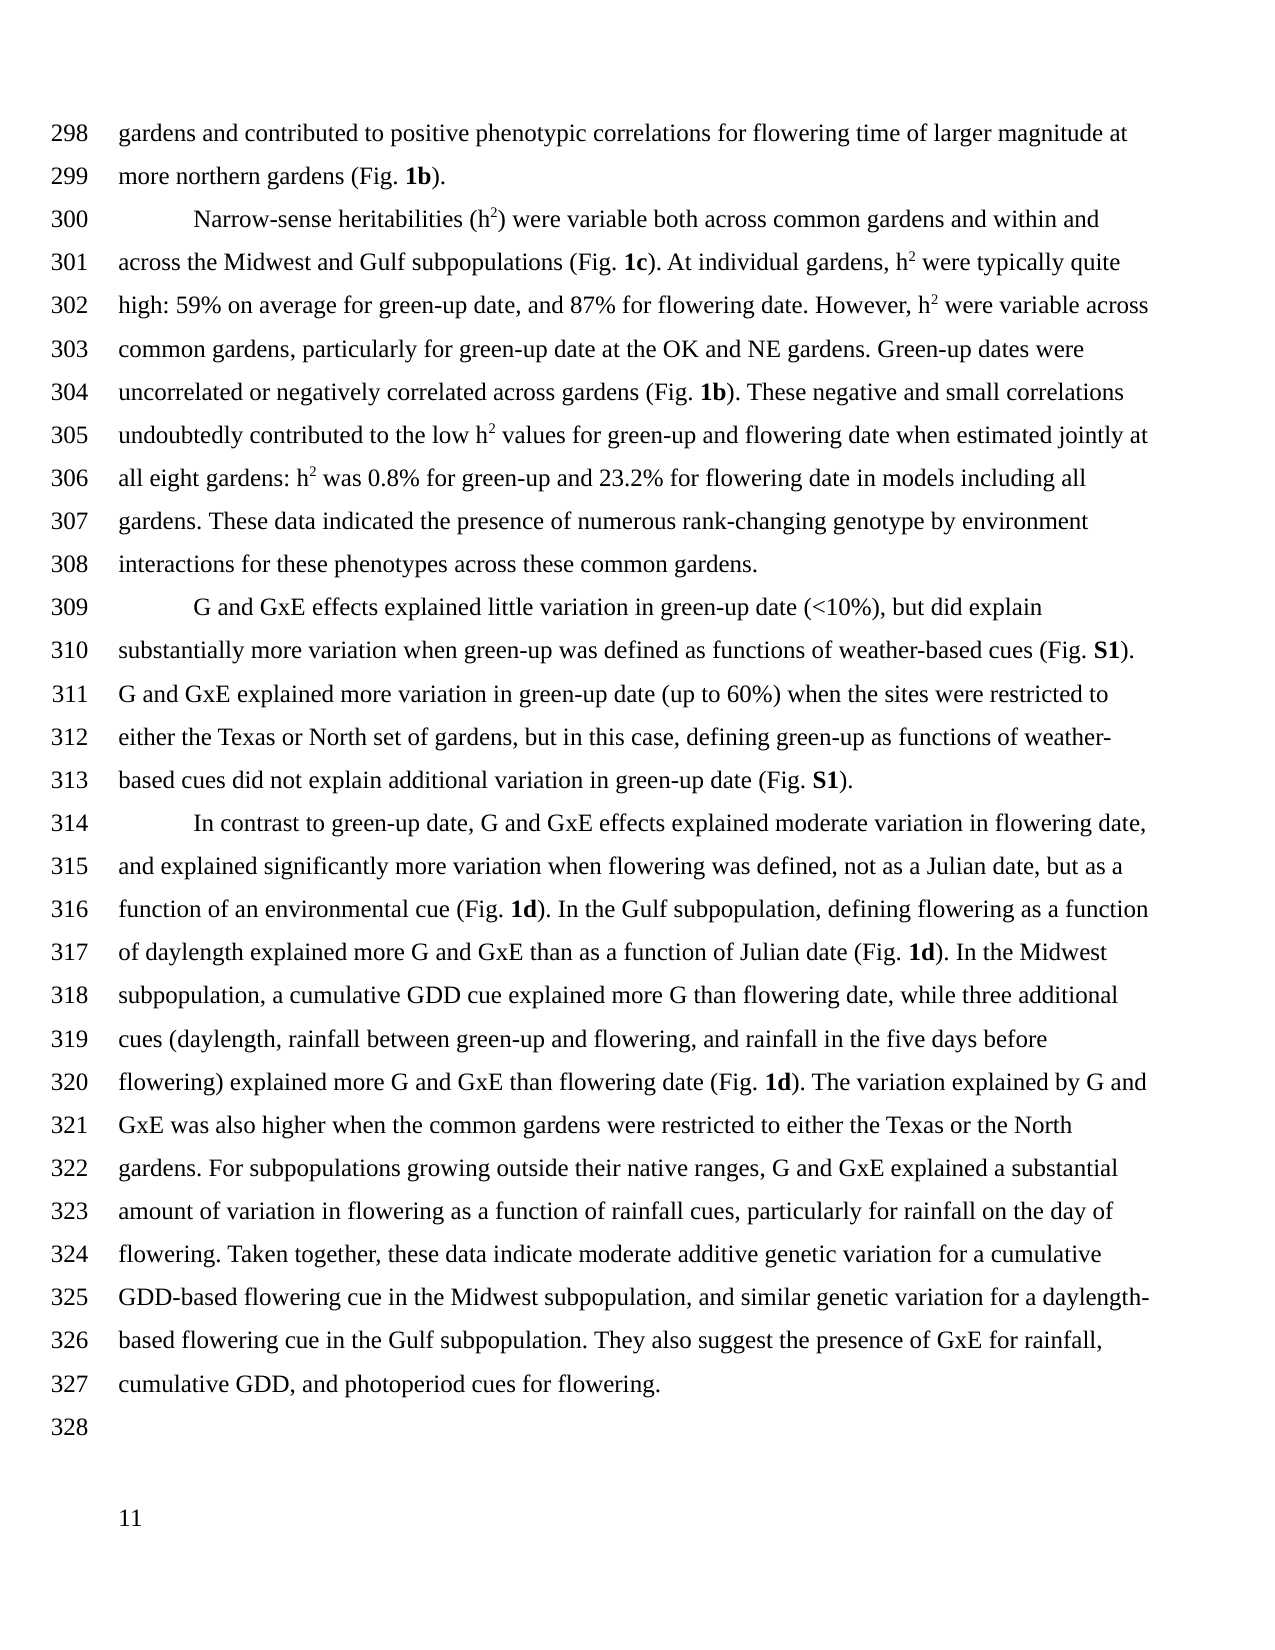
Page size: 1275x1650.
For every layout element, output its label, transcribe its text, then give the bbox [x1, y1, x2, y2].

text G and GxE effects explained little variation in green-up date (<10%), but did explain substantially more variation when green-up was defined as functions of weather-based cues (Fig. S1). G and GxE explained more variation in green-up date (up to 60%) when the sites were restricted to either the Texas or North set of gardens, but in this case, defining green-up as functions of weather-based cues did not explain additional variation in green-up date (Fig. S1). [118, 592, 1157, 794]
text Narrow-sense heritabilities (h2) were variable both across common gardens and within and across the Midwest and Gulf subpopulations (Fig. 1c). At individual gardens, h2 were typically quite high: 59% on average for green-up date, and 87% for flowering date. However, h2 were variable across common gardens, particularly for green-up date at the OK and NE gardens. Green-up dates were uncorrelated or negatively correlated across gardens (Fig. 1b). These negative and small correlations undoubtedly contributed to the low h2 values for green-up and flowering date when estimated jointly at all eight gardens: h2 was 0.8% for green-up and 23.2% for flowering date in models including all gardens. These data indicated the presence of numerous rank-changing genotype by environment interactions for these phenotypes across these common gardens. [118, 204, 1157, 578]
text In contrast to green-up date, G and GxE effects explained moderate variation in flowering date, and explained significantly more variation when flowering was defined, not as a Julian date, but as a function of an environmental cue (Fig. 1d). In the Gulf subpopulation, defining flowering as a function of daylength explained more G and GxE than as a function of Julian date (Fig. 1d). In the Midwest subpopulation, a cumulative GDD cue explained more G than flowering date, while three additional cues (daylength, rainfall between green-up and flowering, and rainfall in the five days before flowering) explained more G and GxE than flowering date (Fig. 1d). The variation explained by G and GxE was also higher when the common gardens were restricted to either the Texas or the North gardens. For subpopulations growing outside their native ranges, G and GxE explained a substantial amount of variation in flowering as a function of rainfall cues, particularly for rainfall on the day of flowering. Taken together, these data indicate moderate additive genetic variation for a cumulative GDD-based flowering cue in the Midwest subpopulation, and similar genetic variation for a daylength-based flowering cue in the Gulf subpopulation. They also suggest the presence of GxE for rainfall, cumulative GDD, and photoperiod cues for flowering. [118, 808, 1157, 1397]
text gardens and contributed to positive phenotypic correlations for flowering time of larger magnitude at more northern gardens (Fig. 1b). [118, 118, 1157, 190]
